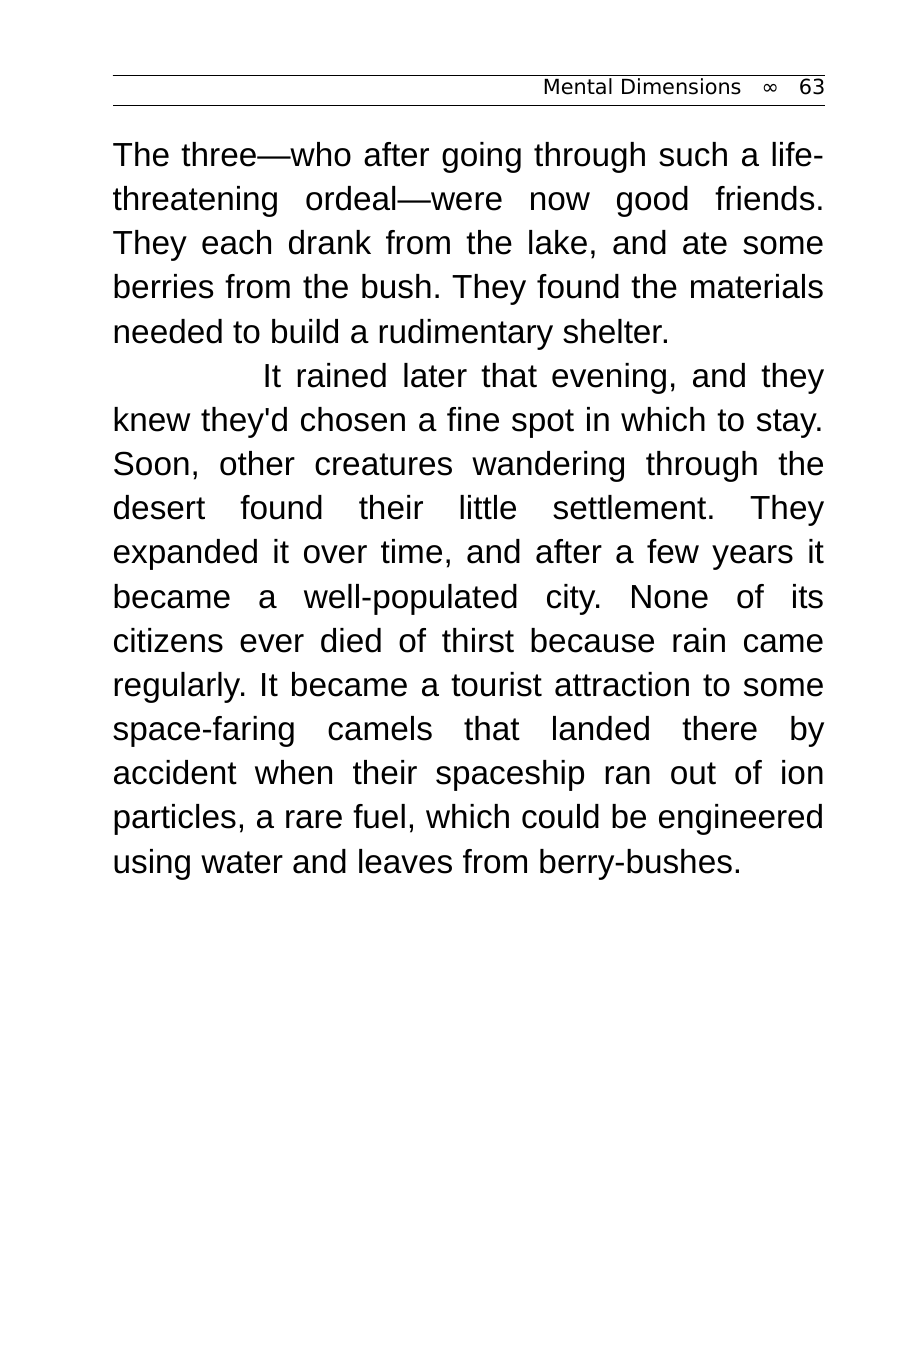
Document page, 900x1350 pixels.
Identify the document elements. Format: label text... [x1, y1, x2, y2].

text It rained later that evening, and they knew they'd chosen a fine spot in which to stay. Soon, other creatures wandering through the desert found their little settlement. They expanded it over time, and after a few years it became a well-populated city. None of its citizens ever died of thirst because rain came regularly. It became a tourist attraction to some space-faring camels that landed there by accident when their spaceship ran out of ion particles, a rare fuel, which could be engineered using water and leaves from berry-bushes. [112, 356, 825, 880]
text The three—who after going through such a life-threatening ordeal—were now good friends. They each drank from the lake, and ate some berries from the bush. They found the materials needed to build a rudimentary shelter. [112, 135, 825, 350]
